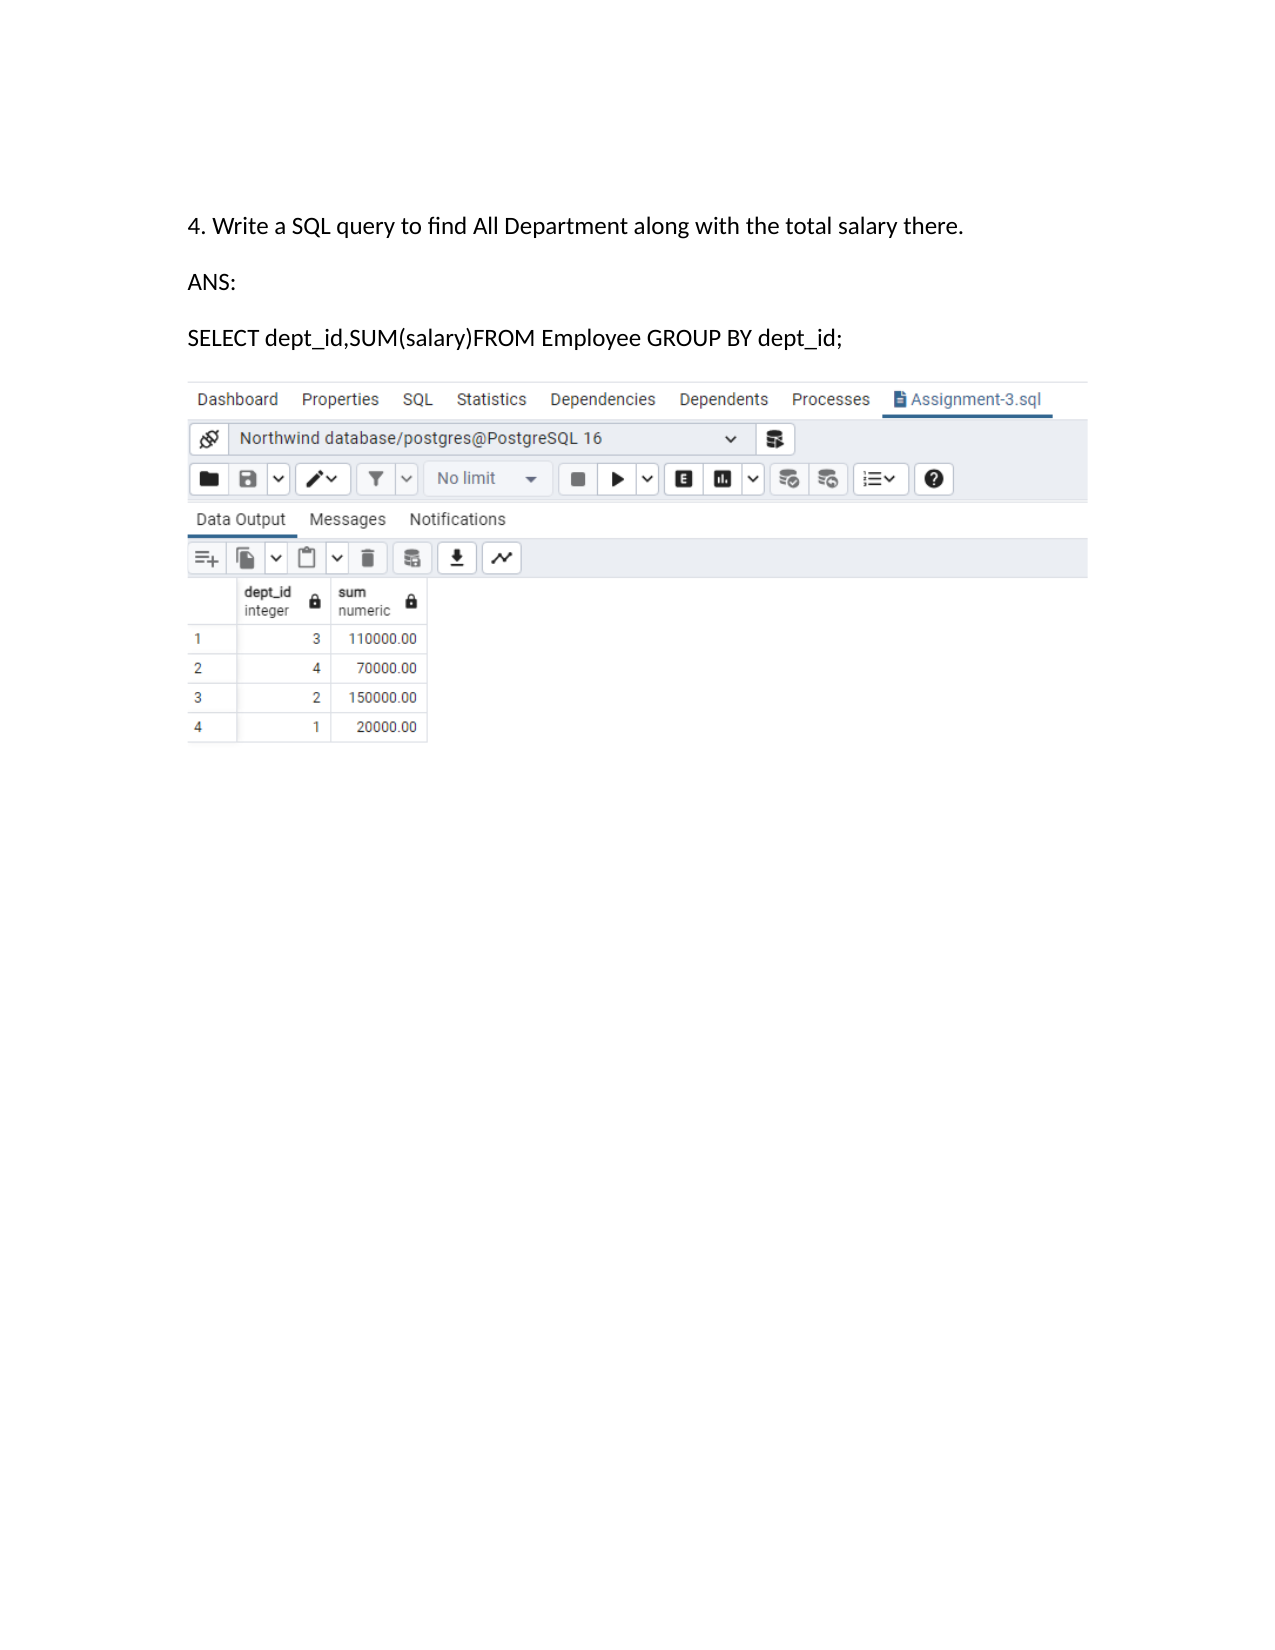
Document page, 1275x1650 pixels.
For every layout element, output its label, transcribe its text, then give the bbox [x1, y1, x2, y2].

text SELECT dept_id,SUM(salary)FROM Employee GROUP BY dept_id; [187, 322, 1087, 352]
text ANS: [187, 266, 1087, 296]
picture [187, 377, 1088, 798]
text 4. Write a SQL query to find All Department along with the total salary there. [187, 210, 1087, 241]
